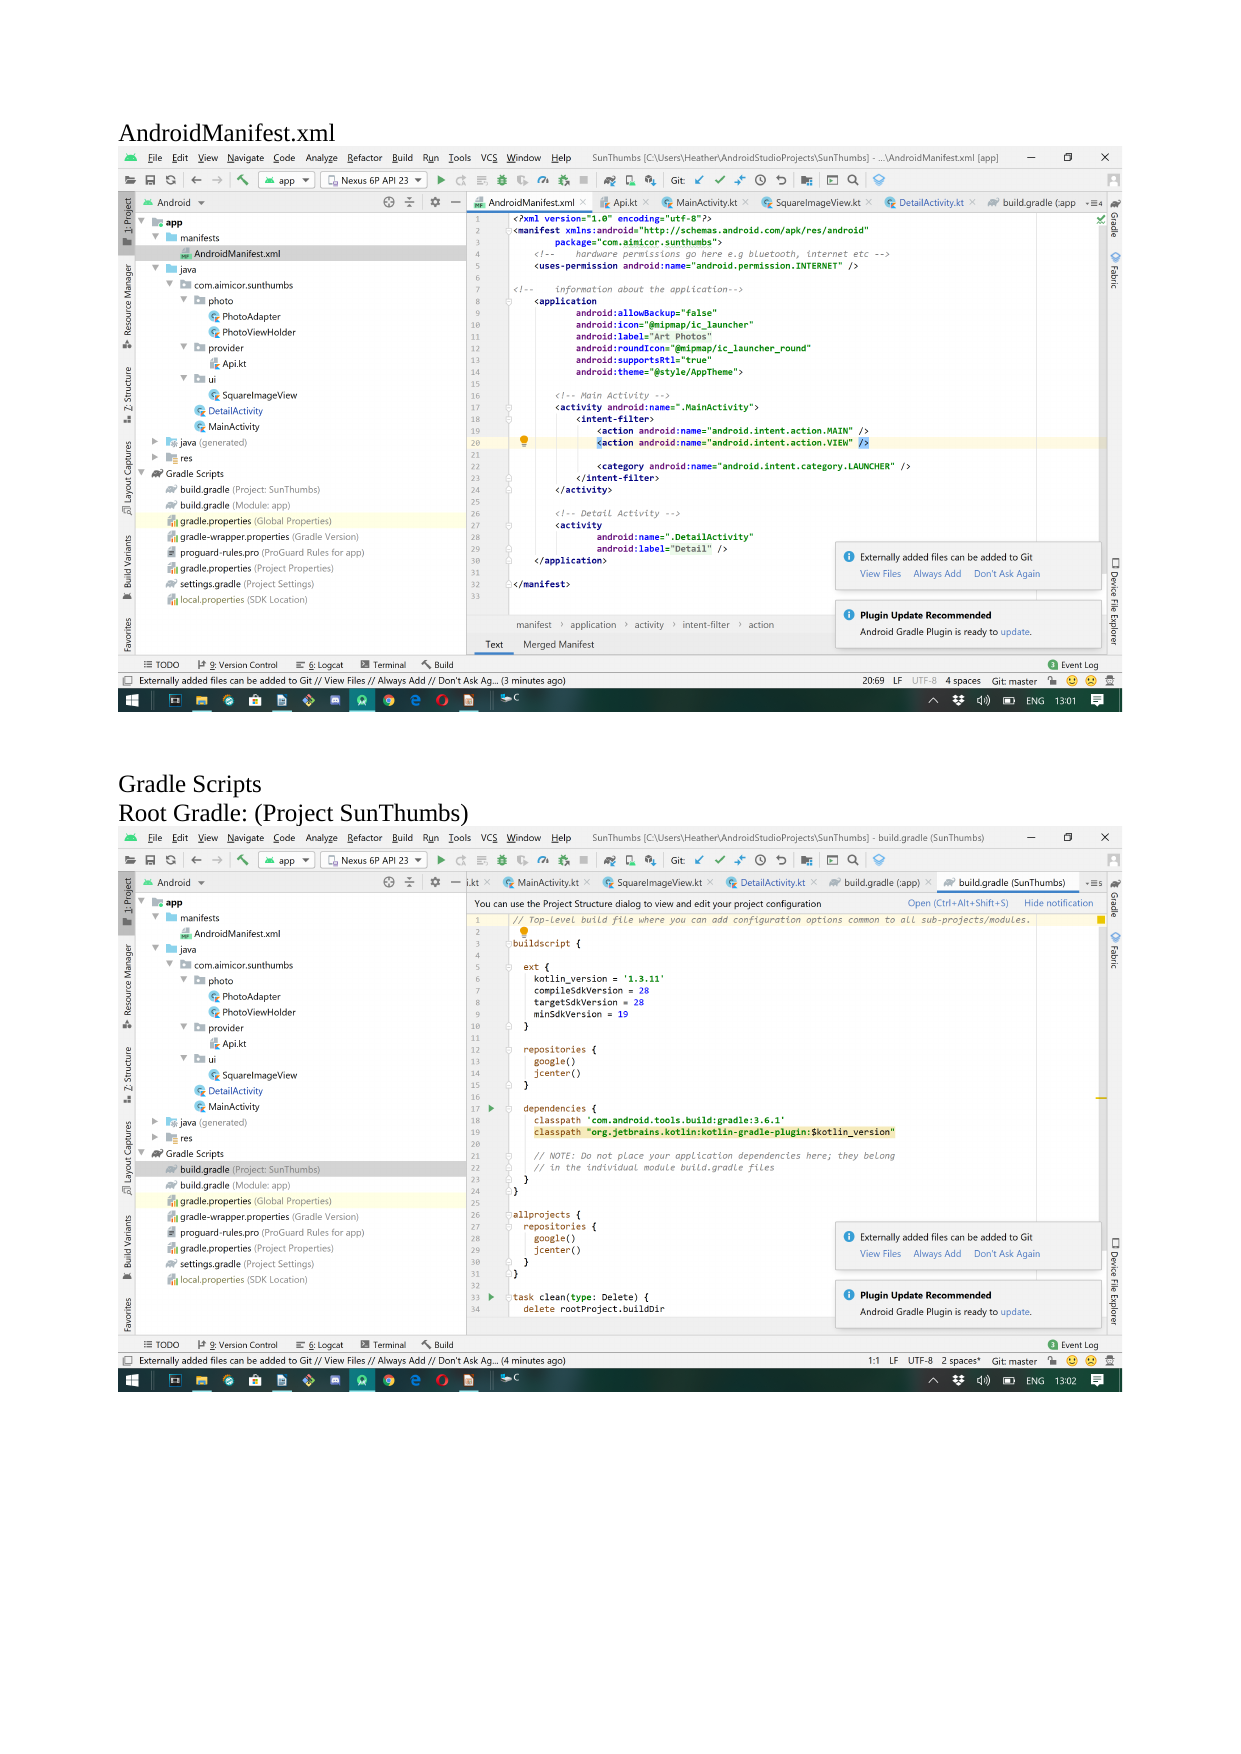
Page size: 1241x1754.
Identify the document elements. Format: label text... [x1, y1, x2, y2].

text Gradle Scripts [118, 769, 1122, 798]
text Root Gradle: (Project SunThumbs) [118, 798, 1122, 826]
picture [118, 826, 1123, 1392]
picture [118, 146, 1123, 712]
text AndroidManifest.xml [118, 118, 1122, 146]
